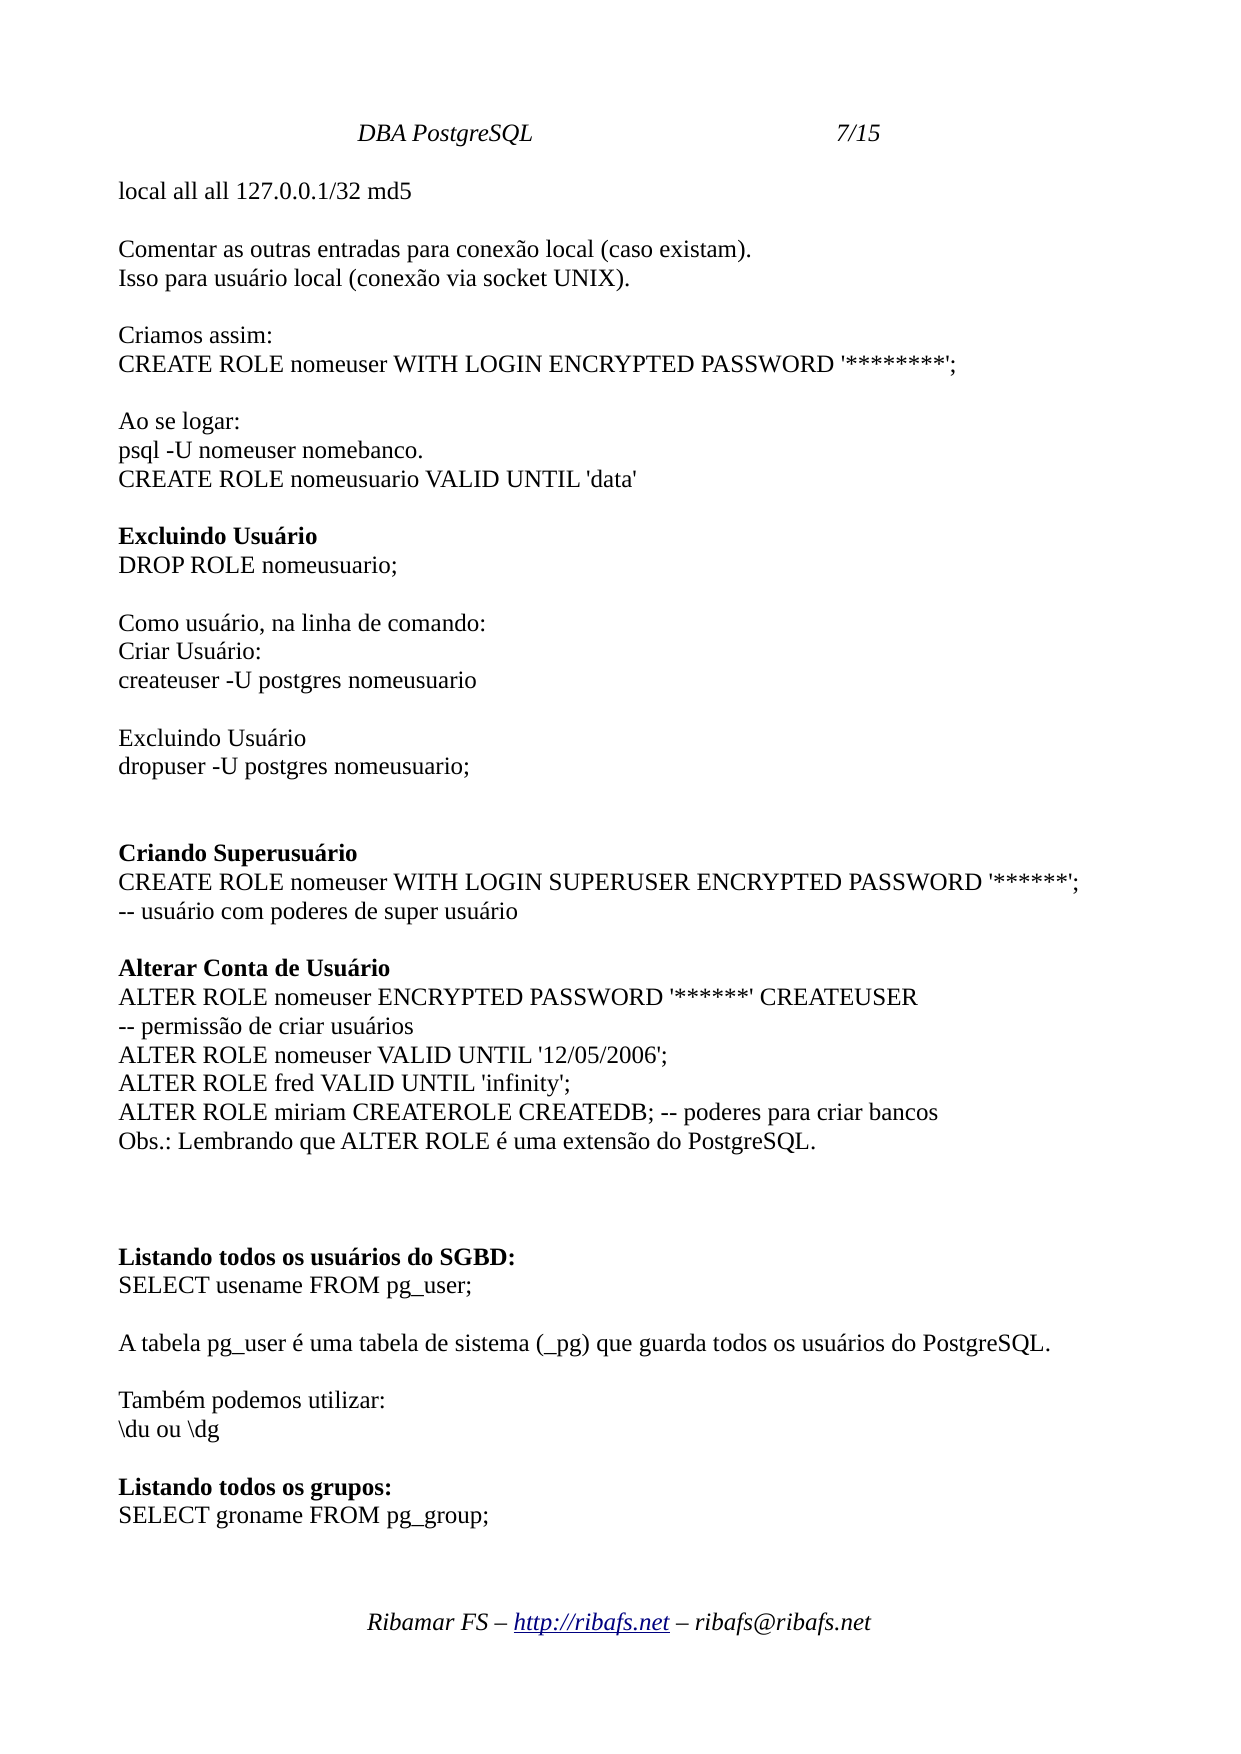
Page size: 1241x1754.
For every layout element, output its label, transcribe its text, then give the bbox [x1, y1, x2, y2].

text Listando todos os usuários do SGBD: SELECT usename FROM pg_user; A tabela pg_user é uma tabela de sistema (_pg) que guarda todos os usuários do PostgreSQL. Também podemos utilizar: \du ou \dg Listando todos os grupos: SELECT groname FROM pg_group; [118, 1213, 1122, 1558]
text Criando Superusuário CREATE ROLE nomeuser WITH LOGIN SUPERUSER ENCRYPTED PASSWORD '******'; -- usuário com poderes de super usuário Alterar Conta de Usuário ALTER ROLE nomeuser ENCRYPTED PASSWORD '******' CREATEUSER -- permissão de criar usuários ALTER ROLE nomeuser VALID UNTIL '12/05/2006'; ALTER ROLE fred VALID UNTIL 'infinity'; ALTER ROLE miriam CREATEROLE CREATEDB; -- poderes para criar bancos Obs.: Lembrando que ALTER ROLE é uma extensão do PostgreSQL. [118, 838, 1122, 1155]
text local all all 127.0.0.1/32 md5 Comentar as outras entradas para conexão local (caso existam). Isso para usuário local (conexão via socket UNIX). Criamos assim: CREATE ROLE nomeuser WITH LOGIN ENCRYPTED PASSWORD '********'; Ao se logar: psql -U nomeuser nomebanco. CREATE ROLE nomeusuario VALID UNTIL 'data' Excluindo Usuário DROP ROLE nomeusuario; Como usuário, na linha de comando: Criar Usuário: createuser -U postgres nomeusuario Excluindo Usuário dropuser -U postgres nomeusuario; [118, 176, 1122, 780]
